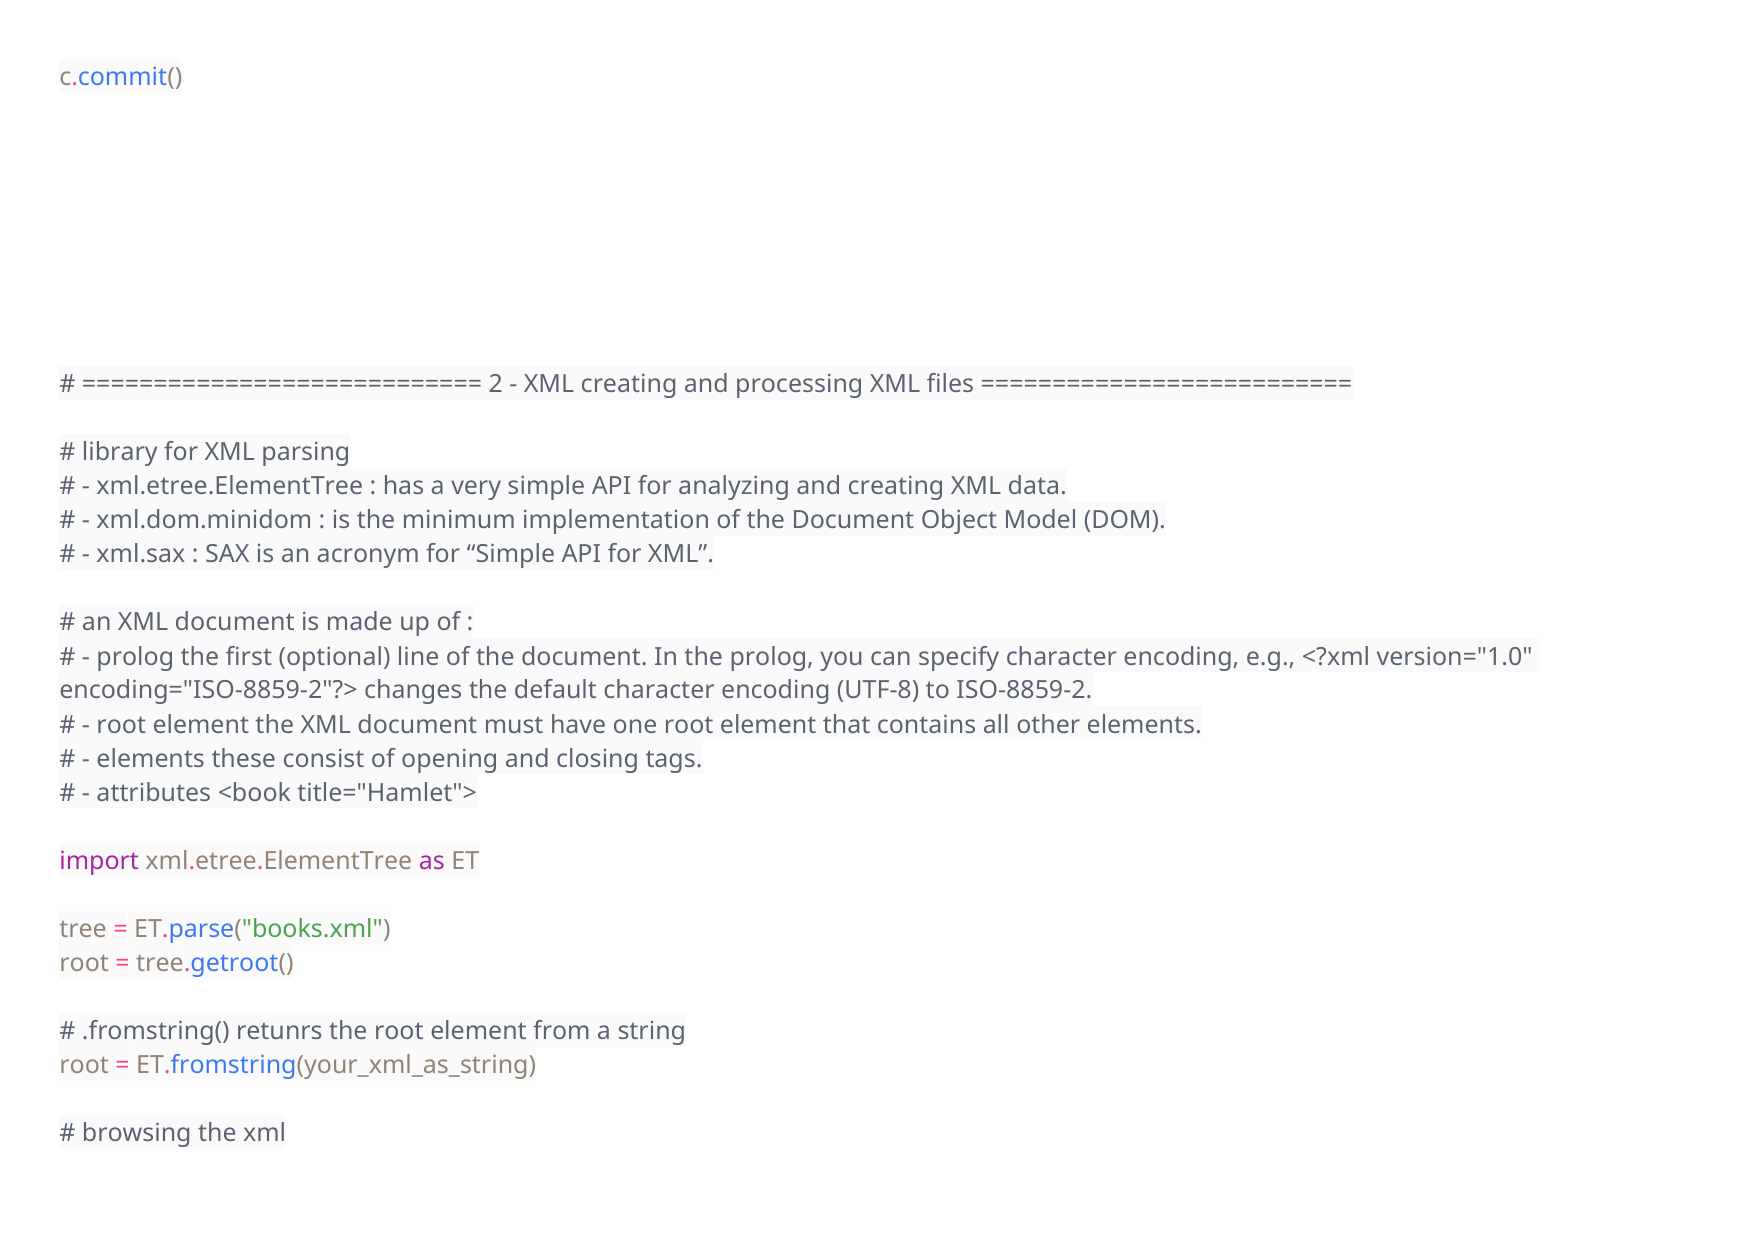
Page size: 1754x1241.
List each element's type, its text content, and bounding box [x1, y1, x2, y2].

text # ============================ 2 - XML creating and processing XML files ========================== # library for XML parsing # - xml.etree.ElementTree : has a very simple API for analyzing and creating XML data. # - xml.dom.minidom : is the minimum implementation of the Document Object Model (DOM). # - xml.sax : SAX is an acronym for “Simple API for XML”. # an XML document is made up of : # - prolog the first (optional) line of the document. In the prolog, you can specify character encoding, e.g., <?xml version="1.0" encoding="ISO-8859-2"?> changes the default character encoding (UTF-8) to ISO-8859-2. # - root element the XML document must have one root element that contains all other elements. # - elements these consist of opening and closing tags. # - attributes <book title="Hamlet"> import xml.etree.ElementTree as ET tree = ET.parse("books.xml") root = tree.getroot() # .fromstring() retunrs the root element from a string root = ET.fromstring(your_xml_as_string) # browsing the xml [59, 332, 1695, 1149]
text c.commit() [59, 59, 1695, 161]
